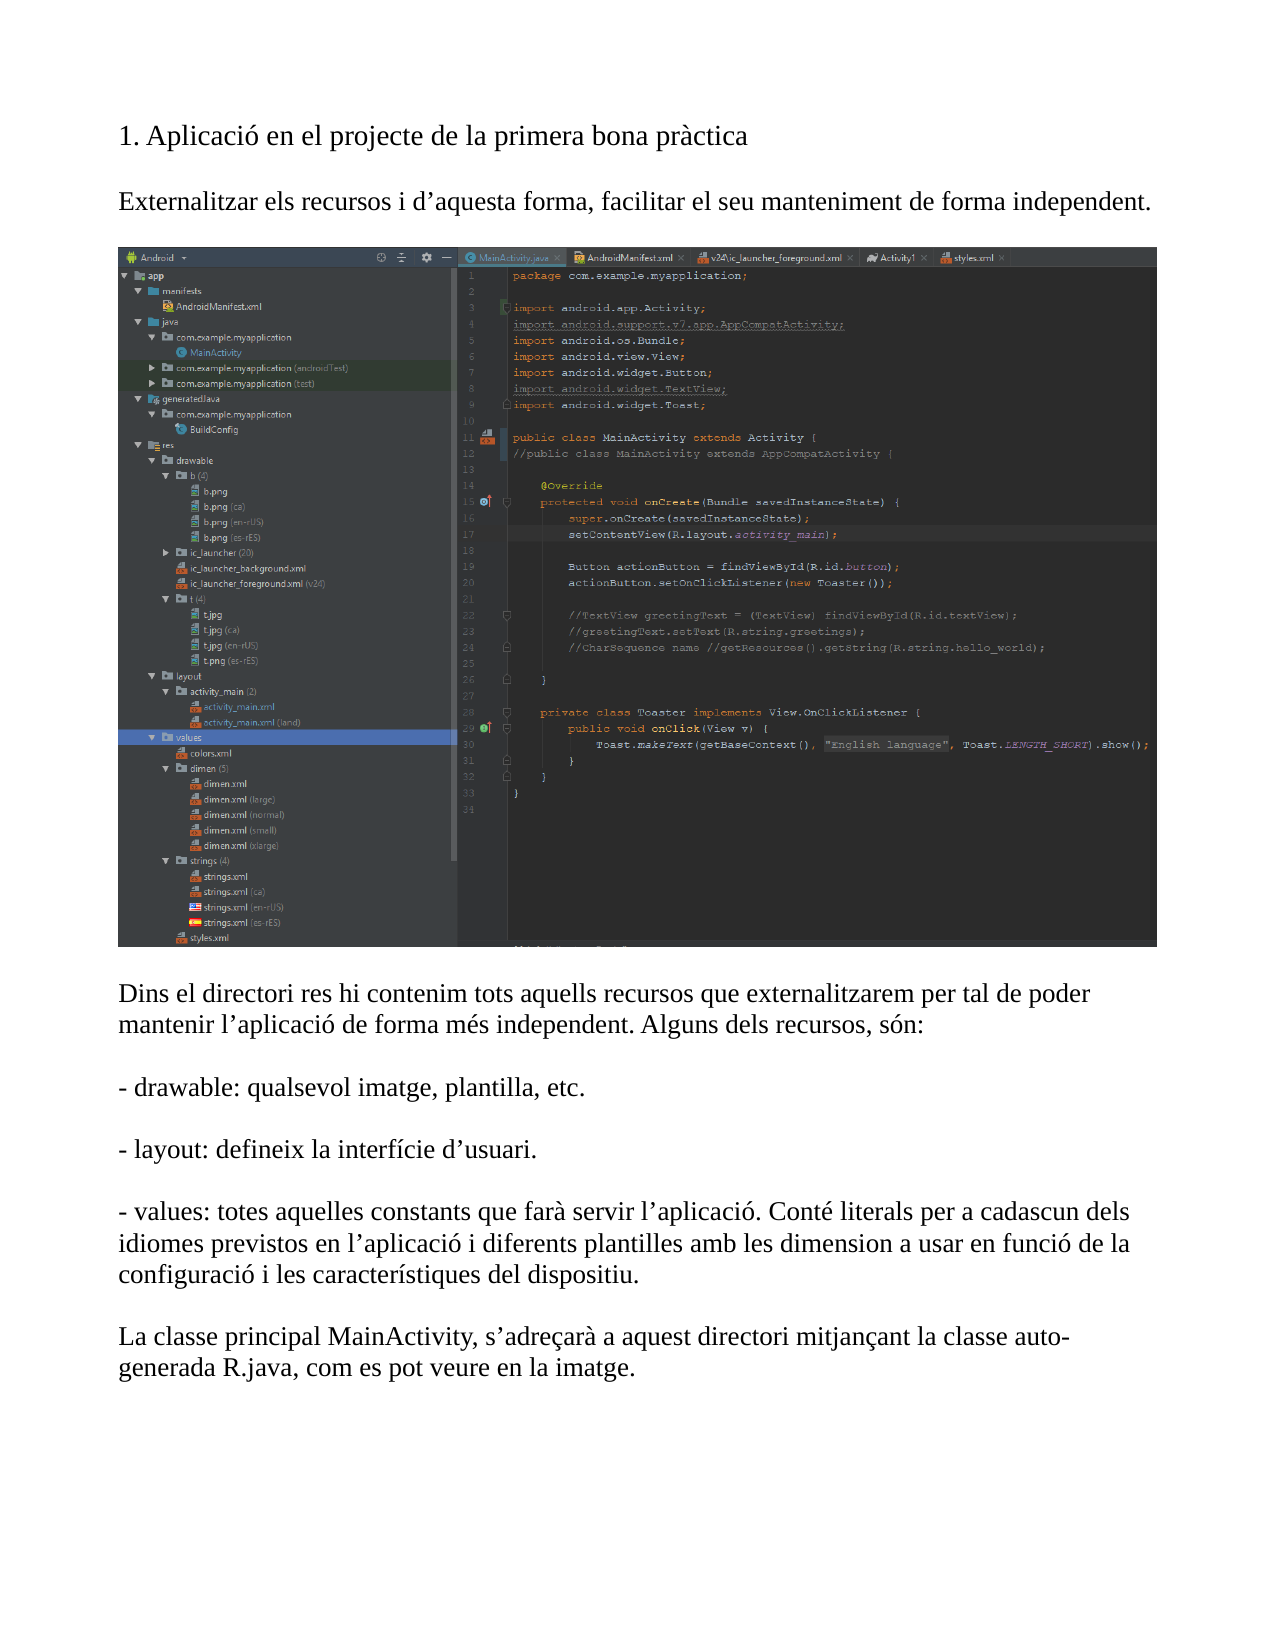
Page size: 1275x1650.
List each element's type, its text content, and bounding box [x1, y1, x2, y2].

text - drawable: qualsevol imatge, plantilla, etc. [118, 1071, 1157, 1102]
text Externalitzar els recursos i d’aquesta forma, facilitar el seu manteniment de forma independent. [118, 185, 1157, 216]
text - values: totes aquelles constants que farà servir l’aplicació. Conté literals per a cadascun dels idiomes previstos en l’aplicació i diferents plantilles amb les dimension a usar en funció de la configuració i les característiques del dispositiu. [118, 1196, 1157, 1289]
text 1. Aplicació en el projecte de la primera bona pràctica [118, 118, 1157, 152]
picture [118, 247, 1157, 947]
text Dins el directori res hi contenim tots aquells recursos que externalitzarem per tal de poder mantenir l’aplicació de forma més independent. Alguns dels recursos, són: [118, 977, 1157, 1040]
text - layout: defineix la interfície d’usuari. [118, 1133, 1157, 1164]
text La classe principal MainActivity, s’adreçarà a aquest directori mitjançant la classe auto-generada R.java, com es pot veure en la imatge. [118, 1320, 1157, 1382]
